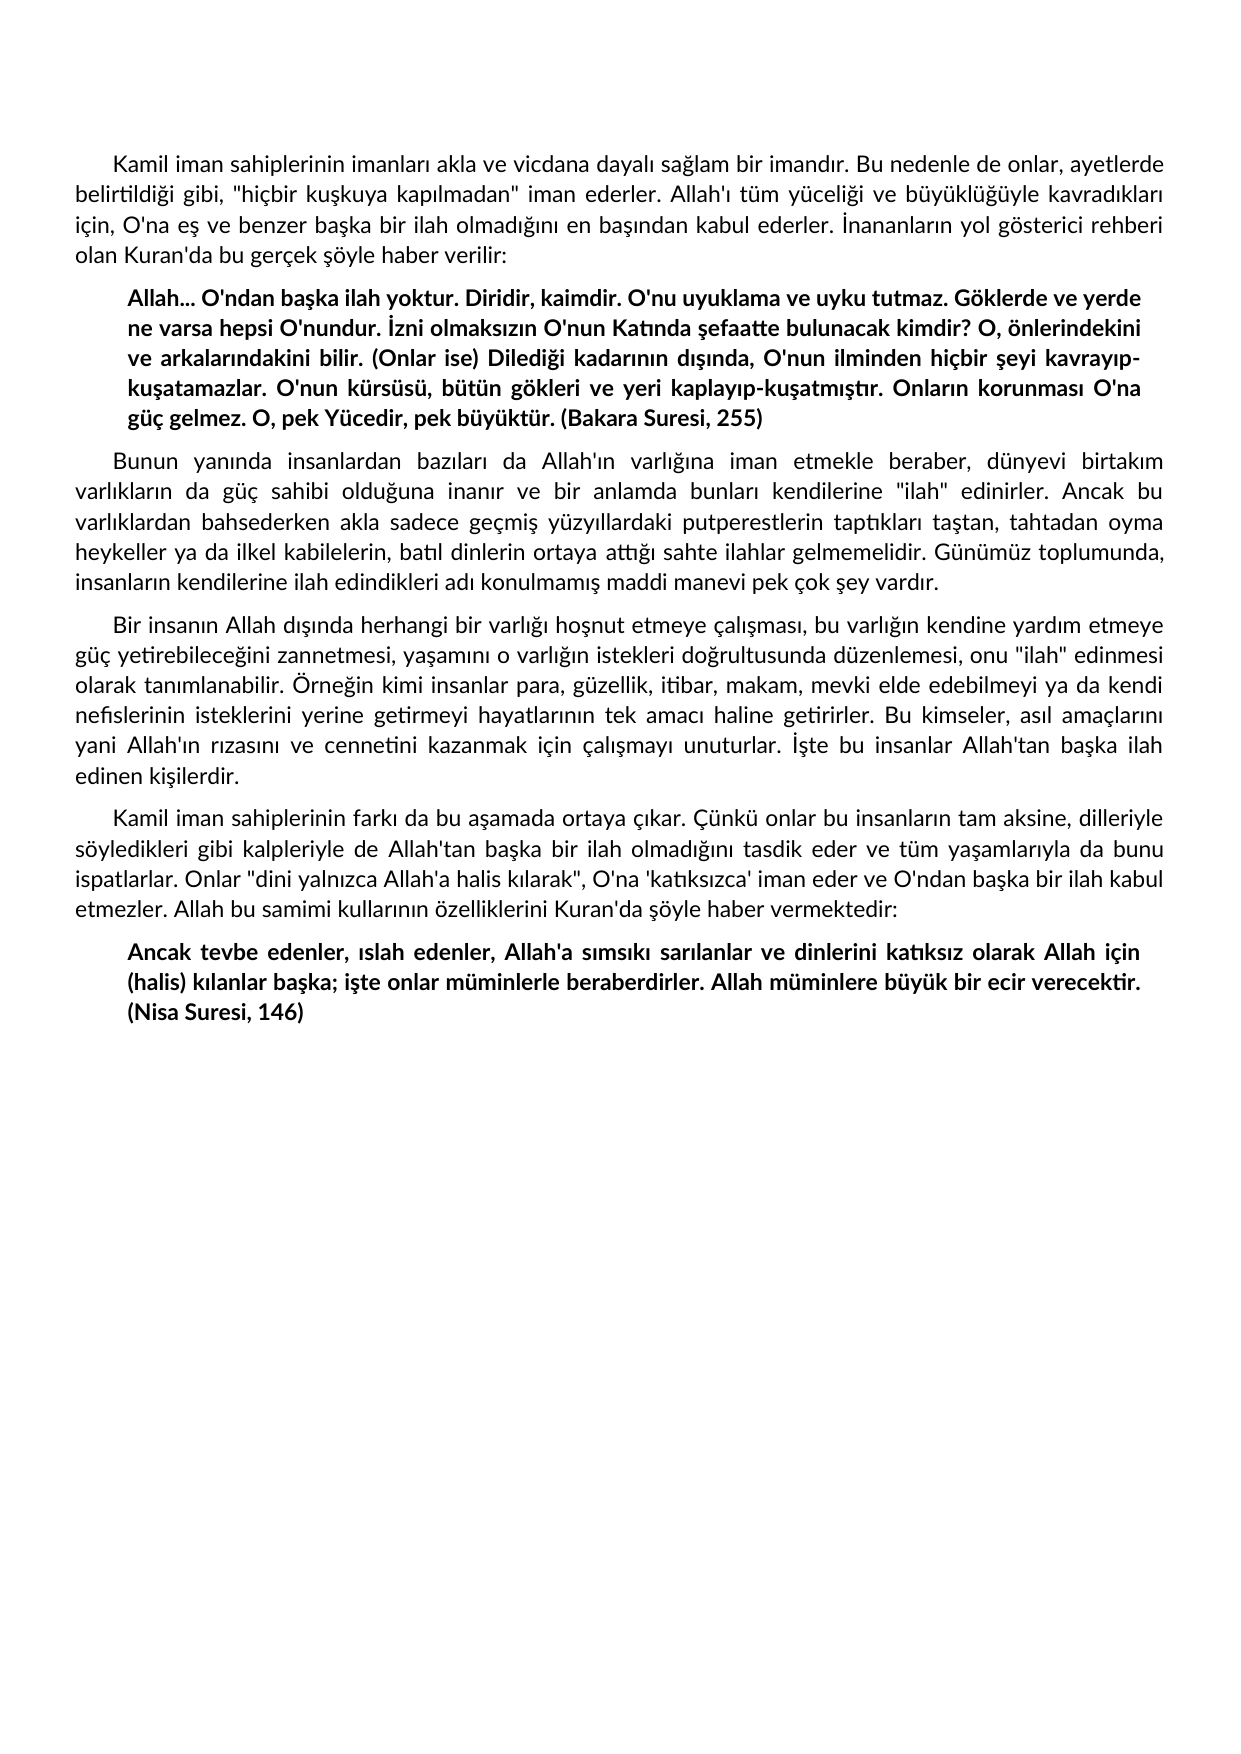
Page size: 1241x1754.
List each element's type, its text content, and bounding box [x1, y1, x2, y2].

text Kamil iman sahiplerinin imanları akla ve vicdana dayalı sağlam bir imandır. Bu nedenle de onlar, ayetlerde belirtildiği gibi, "hiçbir kuşkuya kapılmadan" iman ederler. Allah'ı tüm yüceliği ve büyüklüğüyle kavradıkları için, O'na eş ve benzer başka bir ilah olmadığını en başından kabul ederler. İnananların yol gösterici rehberi olan Kuran'da bu gerçek şöyle haber verilir: [75, 150, 1165, 268]
text Bunun yanında insanlardan bazıları da Allah'ın varlığına iman etmekle beraber, dünyevi birtakım varlıkların da güç sahibi olduğuna inanır ve bir anlamda bunları kendilerine "ilah" edinirler. Ancak bu varlıklardan bahsederken akla sadece geçmiş yüzyıllardaki putperestlerin taptıkları taştan, tahtadan oyma heykeller ya da ilkel kabilelerin, batıl dinlerin ortaya attığı sahte ilahlar gelmemelidir. Günümüz toplumunda, insanların kendilerine ilah edindikleri adı konulmamış maddi manevi pek çok şey vardır. [75, 447, 1165, 595]
text Bir insanın Allah dışında herhangi bir varlığı hoşnut etmeye çalışması, bu varlığın kendine yardım etmeye güç yetirebileceğini zannetmesi, yaşamını o varlığın istekleri doğrultusunda düzenlemesi, onu "ilah" edinmesi olarak tanımlanabilir. Örneğin kimi insanlar para, güzellik, itibar, makam, mevki elde edebilmeyi ya da kendi nefislerinin isteklerini yerine getirmeyi hayatlarının tek amacı haline getirirler. Bu kimseler, asıl amaçlarını yani Allah'ın rızasını ve cennetini kazanmak için çalışmayı unuturlar. İşte bu insanlar Allah'tan başka ilah edinen kişilerdir. [75, 610, 1165, 789]
text Ancak tevbe edenler, ıslah edenler, Allah'a sımsıkı sarılanlar ve dinlerini katıksız olarak Allah için (halis) kılanlar başka; işte onlar müminlerle beraberdirler. Allah müminlere büyük bir ecir verecektir. (Nisa Suresi, 146) [127, 937, 1143, 1025]
text Kamil iman sahiplerinin farkı da bu aşamada ortaya çıkar. Çünkü onlar bu insanların tam aksine, dilleriyle söyledikleri gibi kalpleriyle de Allah'tan başka bir ilah olmadığını tasdik eder ve tüm yaşamlarıyla da bunu ispatlarlar. Onlar "dini yalnızca Allah'a halis kılarak", O'na 'katıksızca' iman eder ve O'ndan başka bir ilah kabul etmezler. Allah bu samimi kullarının özelliklerini Kuran'da şöyle haber vermektedir: [75, 804, 1165, 922]
text Allah... O'ndan başka ilah yoktur. Diridir, kaimdir. O'nu uyuklama ve uyku tutmaz. Göklerde ve yerde ne varsa hepsi O'nundur. İzni olmaksızın O'nun Katında şefaatte bulunacak kimdir? O, önlerindekini ve arkalarındakini bilir. (Onlar ise) Dilediği kadarının dışında, O'nun ilminden hiçbir şeyi kavrayıp-kuşatamazlar. O'nun kürsüsü, bütün gökleri ve yeri kaplayıp-kuşatmıştır. Onların korunması O'na güç gelmez. O, pek Yücedir, pek büyüktür. (Bakara Suresi, 255) [127, 283, 1143, 432]
